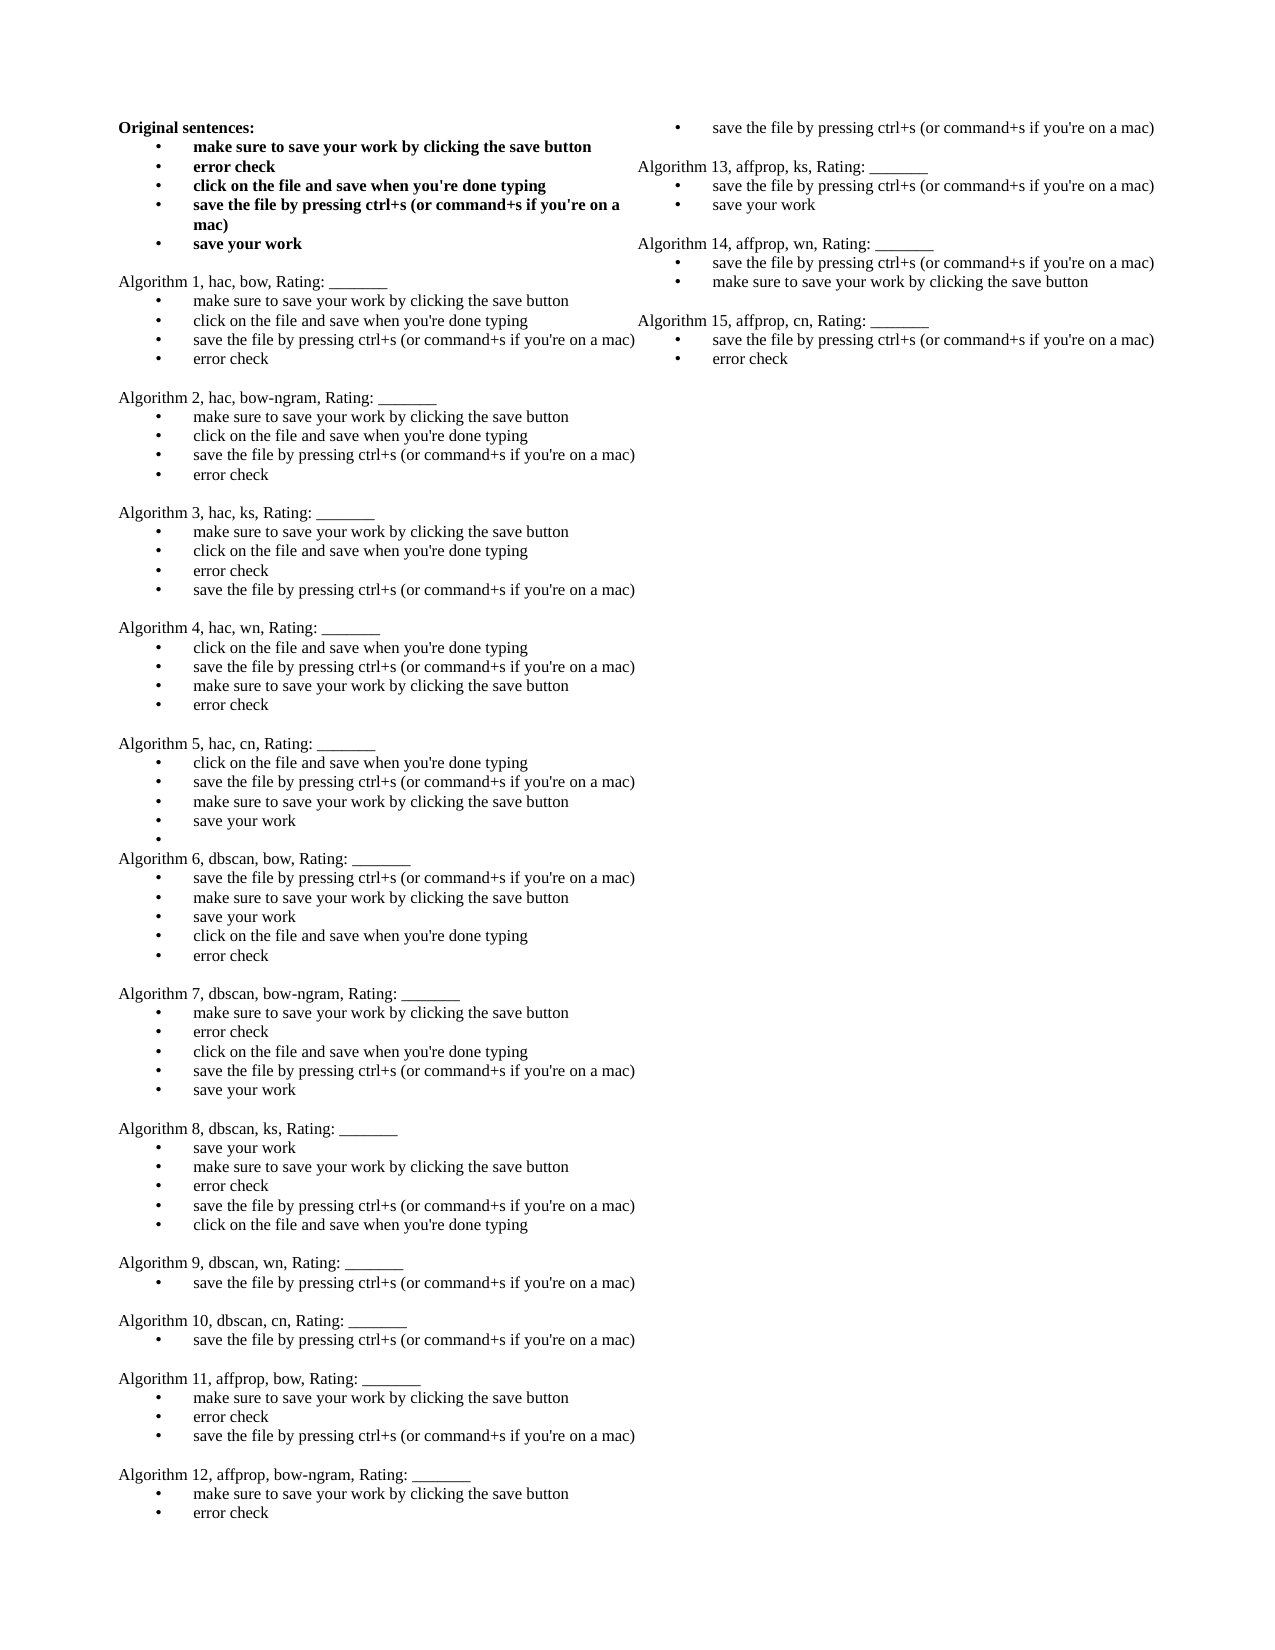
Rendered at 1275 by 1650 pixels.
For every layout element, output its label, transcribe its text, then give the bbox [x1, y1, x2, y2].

list save the file by pressing ctrl+s (or command+s if you're on a mac) [156, 445, 637, 464]
list make sure to save your work by clicking the save button [156, 1003, 637, 1022]
list save your work [156, 811, 637, 830]
list make sure to save your work by clicking the save button [156, 1157, 637, 1176]
list error check [156, 464, 637, 484]
list click on the file and save when you're done typing [156, 541, 637, 561]
list save your work [675, 195, 1157, 214]
text Algorithm 3, hac, ks, Rating: _______ [118, 503, 637, 522]
list error check [156, 695, 637, 714]
text Algorithm 8, dbscan, ks, Rating: _______ [118, 1118, 637, 1138]
list save the file by pressing ctrl+s (or command+s if you're on a mac) [675, 253, 1157, 272]
list make sure to save your work by clicking the save button [156, 676, 637, 695]
text Algorithm 10, dbscan, cn, Rating: _______ [118, 1311, 637, 1330]
text Algorithm 12, affprop, bow-ngram, Rating: _______ [118, 1464, 637, 1484]
list save the file by pressing ctrl+s (or command+s if you're on a mac) [156, 1061, 637, 1080]
text Algorithm 1, hac, bow, Rating: _______ [118, 272, 637, 291]
text Algorithm 14, affprop, wn, Rating: _______ [637, 233, 1157, 253]
list make sure to save your work by clicking the save button [156, 888, 637, 907]
list save the file by pressing ctrl+s (or command+s if you're on a mac) [156, 1272, 637, 1292]
list save the file by pressing ctrl+s (or command+s if you're on a mac) [675, 329, 1157, 349]
list error check [156, 1503, 637, 1522]
list make sure to save your work by clicking the save button [156, 791, 637, 811]
list error check [156, 349, 637, 368]
list click on the file and save when you're done typing [156, 426, 637, 445]
text Algorithm 5, hac, cn, Rating: _______ [118, 734, 637, 753]
list save the file by pressing ctrl+s (or command+s if you're on a mac) [156, 1426, 637, 1445]
list make sure to save your work by clicking the save button [156, 407, 637, 426]
list make sure to save your work by clicking the save button [675, 272, 1157, 291]
text Algorithm 11, affprop, bow, Rating: _______ [118, 1368, 637, 1388]
list error check [156, 1407, 637, 1426]
list save your work [156, 233, 637, 253]
list save the file by pressing ctrl+s (or command+s if you're on a mac) [156, 1330, 637, 1349]
list save your work [156, 1080, 637, 1099]
text Algorithm 7, dbscan, bow-ngram, Rating: _______ [118, 984, 637, 1003]
list save the file by pressing ctrl+s (or command+s if you're on a mac) [675, 176, 1157, 195]
list make sure to save your work by clicking the save button [156, 291, 637, 310]
list save the file by pressing ctrl+s (or command+s if you're on a mac) [156, 772, 637, 791]
list error check [675, 349, 1157, 368]
text Original sentences: [118, 118, 637, 137]
list error check [156, 157, 637, 176]
list error check [156, 1176, 637, 1196]
list error check [156, 561, 637, 580]
list error check [156, 945, 637, 965]
text Algorithm 9, dbscan, wn, Rating: _______ [118, 1253, 637, 1272]
list save your work [156, 907, 637, 926]
list save the file by pressing ctrl+s (or command+s if you're on a mac) [675, 118, 1157, 137]
list save the file by pressing ctrl+s (or command+s if you're on a mac) [156, 330, 637, 349]
list click on the file and save when you're done typing [156, 1042, 637, 1061]
list click on the file and save when you're done typing [156, 176, 637, 195]
list make sure to save your work by clicking the save button [156, 522, 637, 541]
text Algorithm 4, hac, wn, Rating: _______ [118, 618, 637, 637]
list click on the file and save when you're done typing [156, 310, 637, 330]
list click on the file and save when you're done typing [156, 1215, 637, 1234]
list save your work [156, 1138, 637, 1157]
list make sure to save your work by clicking the save button [156, 1484, 637, 1503]
list save the file by pressing ctrl+s (or command+s if you're on a mac) [156, 1196, 637, 1215]
list click on the file and save when you're done typing [156, 926, 637, 945]
list save the file by pressing ctrl+s (or command+s if you're on a mac) [156, 868, 637, 888]
list save the file by pressing ctrl+s (or command+s if you're on a mac) [156, 580, 637, 599]
list click on the file and save when you're done typing [156, 753, 637, 772]
text Algorithm 13, affprop, ks, Rating: _______ [637, 157, 1157, 176]
list make sure to save your work by clicking the save button [156, 137, 637, 157]
list error check [156, 1022, 637, 1042]
text Algorithm 2, hac, bow-ngram, Rating: _______ [118, 387, 637, 407]
list click on the file and save when you're done typing [156, 637, 637, 657]
list save the file by pressing ctrl+s (or command+s if you're on a mac) [156, 657, 637, 676]
text Algorithm 15, affprop, cn, Rating: _______ [637, 310, 1157, 329]
list save the file by pressing ctrl+s (or command+s if you're on a mac) [156, 195, 637, 233]
text Algorithm 6, dbscan, bow, Rating: _______ [118, 849, 637, 868]
list make sure to save your work by clicking the save button [156, 1388, 637, 1407]
